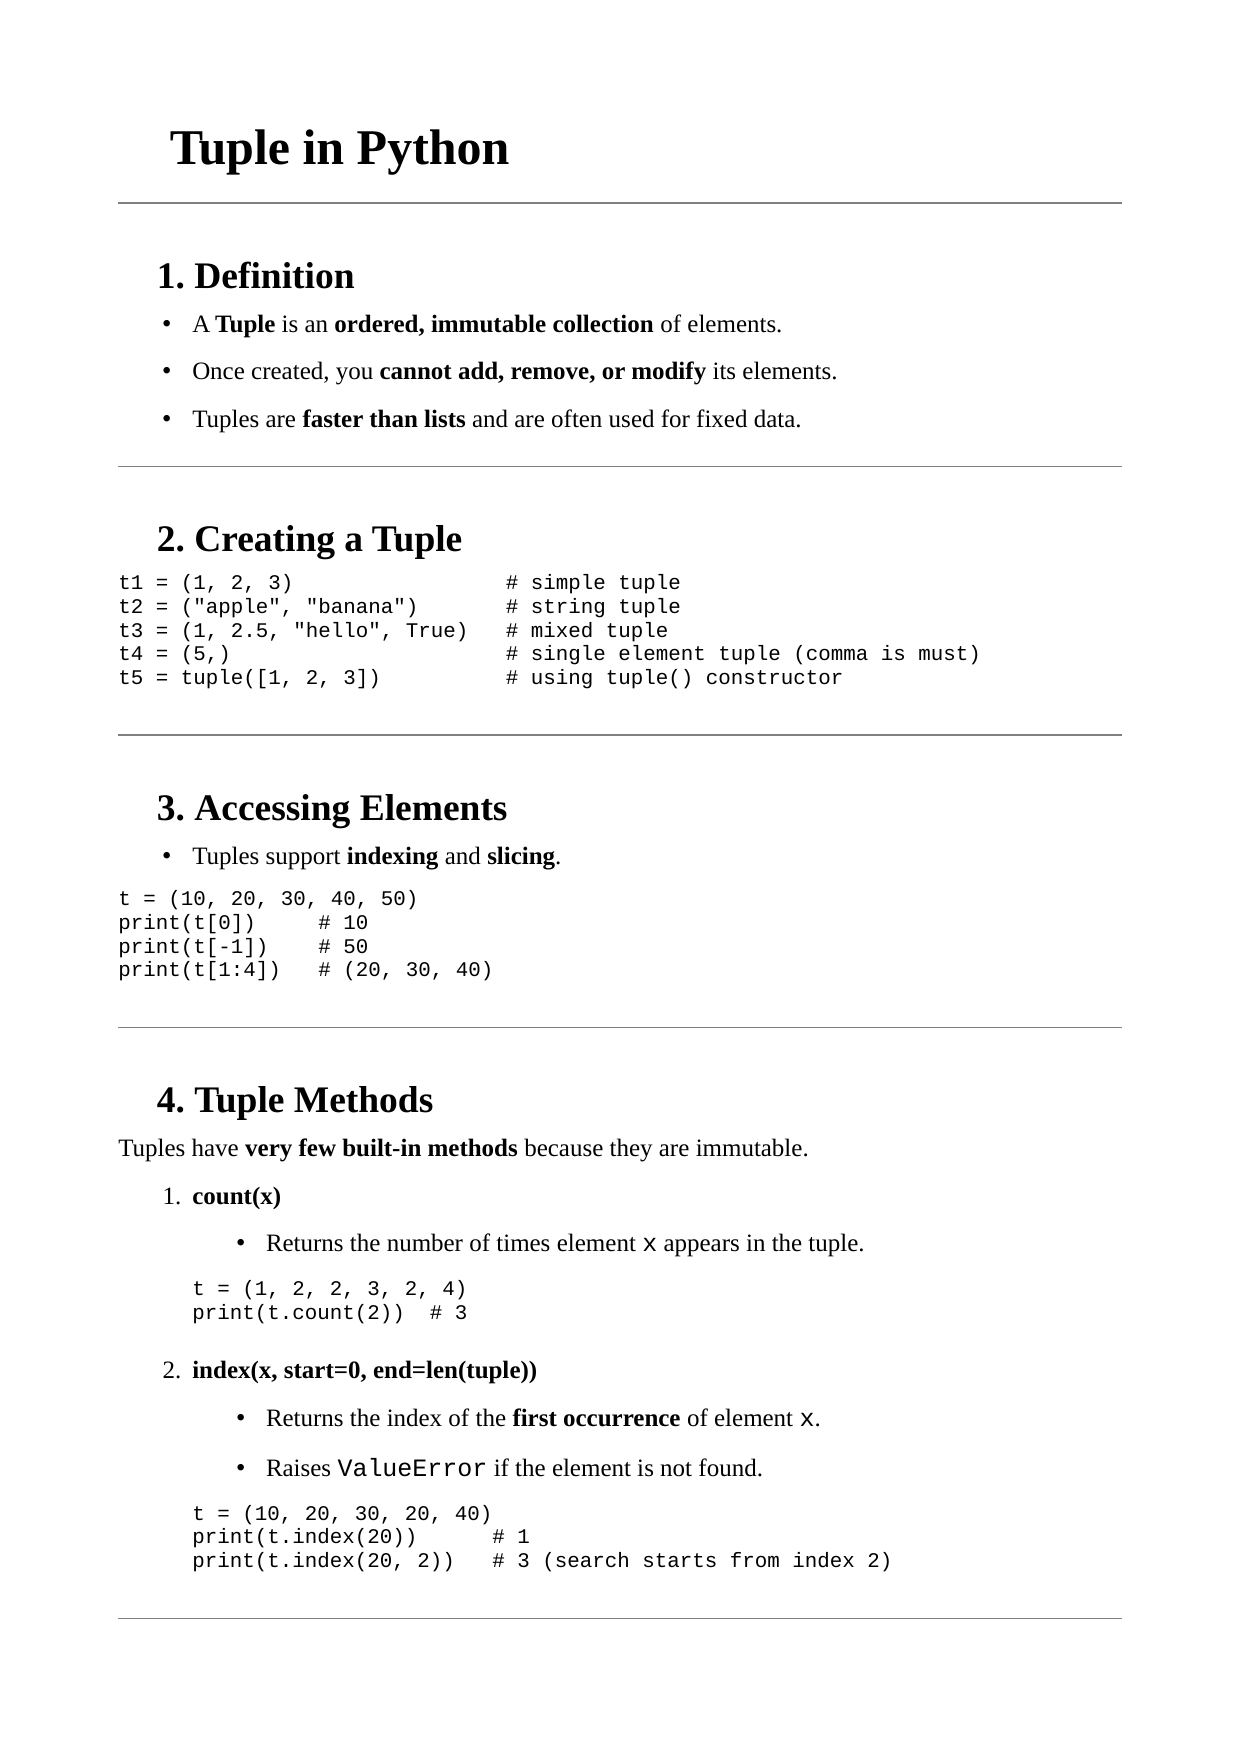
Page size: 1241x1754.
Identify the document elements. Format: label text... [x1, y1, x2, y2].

list t = (10, 20, 30, 20, 40) [162, 1503, 1122, 1526]
subtitle 🔹 2. Creating a Tuple [118, 517, 1122, 560]
list Once created, you cannot add, remove, or modify its elements. [162, 356, 1122, 385]
list A Tuple is an ordered, immutable collection of elements. [162, 309, 1122, 338]
text t5 = tuple([1, 2, 3]) # using tuple() constructor [118, 667, 1122, 691]
text print(t[-1]) # 50 [118, 936, 1122, 959]
list index(x, start=0, end=len(tuple)) [162, 1355, 1122, 1384]
list Raises ValueError if the element is not found. [236, 1453, 1122, 1484]
list Returns the index of the first occurrence of element x. [236, 1403, 1122, 1434]
text print(t[0]) # 10 [118, 912, 1122, 936]
text t4 = (5,) # single element tuple (comma is must) [118, 643, 1122, 667]
subtitle 🔹 1. Definition [118, 253, 1122, 296]
text print(t[1:4]) # (20, 30, 40) [118, 959, 1122, 983]
list Tuples support indexing and slicing. [162, 841, 1122, 869]
text Tuples have very few built-in methods because they are immutable. [118, 1133, 1122, 1162]
subtitle 🔹 3. Accessing Elements [118, 785, 1122, 828]
subtitle 🔹 4. Tuple Methods [118, 1078, 1122, 1121]
text t1 = (1, 2, 3) # simple tuple [118, 572, 1122, 596]
list print(t.count(2)) # 3 [162, 1302, 1122, 1326]
subtitle 📘 Tuple in Python [118, 118, 1122, 176]
text t2 = ("apple", "banana") # string tuple [118, 596, 1122, 620]
list t = (1, 2, 2, 3, 2, 4) [162, 1278, 1122, 1302]
list Returns the number of times element x appears in the tuple. [236, 1228, 1122, 1259]
list print(t.index(20, 2)) # 3 (search starts from index 2) [162, 1550, 1122, 1574]
list Tuples are faster than lists and are often used for fixed data. [162, 404, 1122, 433]
text t3 = (1, 2.5, "hello", True) # mixed tuple [118, 620, 1122, 643]
list print(t.index(20)) # 1 [162, 1526, 1122, 1550]
list count(x) [162, 1181, 1122, 1209]
text t = (10, 20, 30, 40, 50) [118, 888, 1122, 912]
